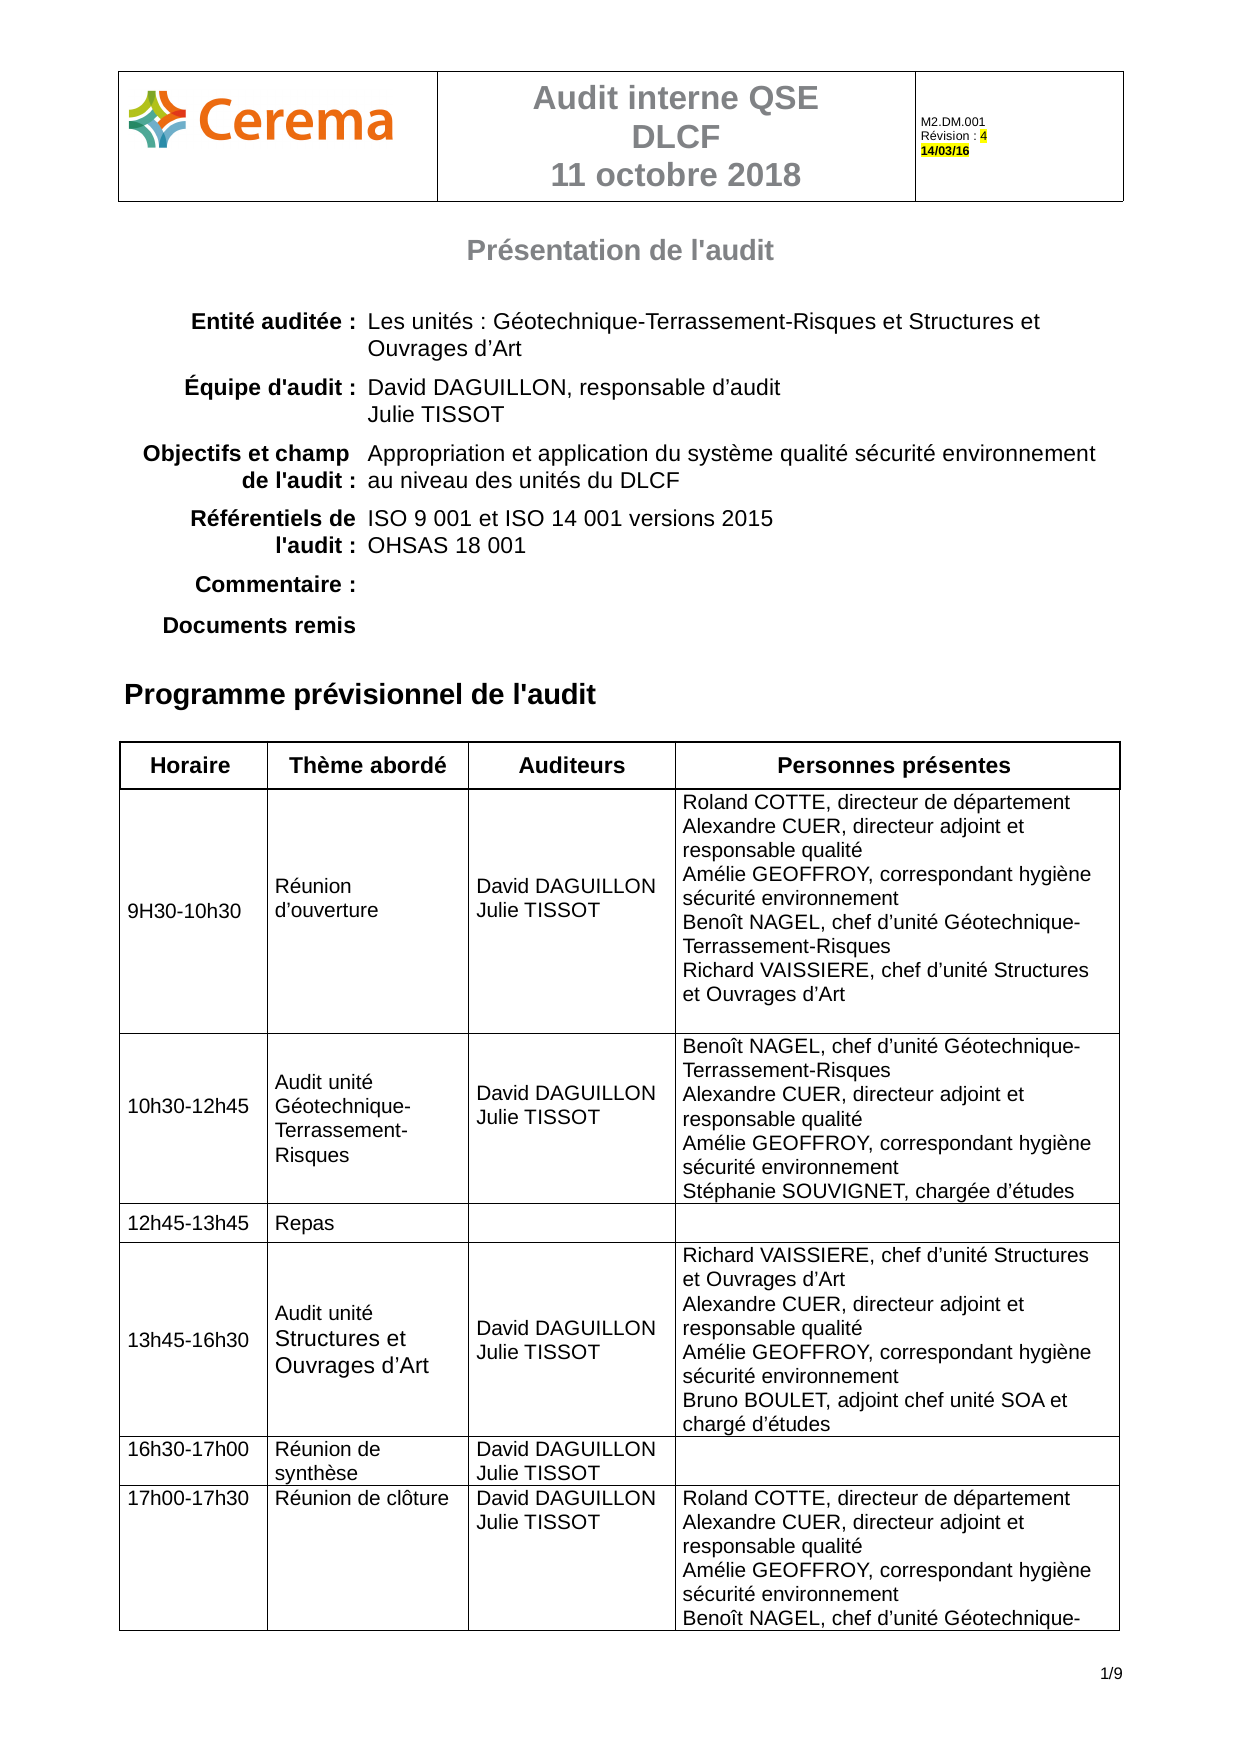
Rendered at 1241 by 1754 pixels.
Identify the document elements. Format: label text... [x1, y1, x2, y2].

table_cell David DAGUILLON Julie TISSOT [469, 1034, 675, 1203]
table_cell Équipe d'audit : [118, 368, 362, 433]
table_cell Réunion de synthèse [268, 1437, 468, 1485]
table_cell Audit unité Structures et Ouvrages d’Art [268, 1243, 468, 1436]
table_cell Richard VAISSIERE, chef d’unité Structures et Ouvrages d’Art Alexandre CUER, directeur adjoint et responsable qualité Amélie GEOFFROY, correspondant hygiène sécurité environnement Bruno BOULET, adjoint chef unité SOA et chargé d’études [676, 1243, 1119, 1436]
table_cell David DAGUILLON Julie TISSOT [469, 1486, 675, 1630]
table_header Horaire [121, 743, 267, 787]
table_cell Référentiels de l'audit : [118, 499, 362, 564]
table_header Auditeurs [469, 743, 675, 787]
table_cell Réunion de clôture [268, 1486, 468, 1630]
table_cell [676, 1204, 1119, 1242]
table_cell David DAGUILLON Julie TISSOT [469, 1243, 675, 1436]
table_cell [676, 1437, 1119, 1485]
table_cell Repas [268, 1204, 468, 1242]
table_cell Benoît NAGEL, chef d’unité Géotechnique-Terrassement-Risques Alexandre CUER, directeur adjoint et responsable qualité Amélie GEOFFROY, correspondant hygiène sécurité environnement Stéphanie SOUVIGNET, chargée d’études [676, 1034, 1119, 1203]
text Présentation de l'audit [118, 233, 1122, 266]
table_cell David DAGUILLON Julie TISSOT [469, 1437, 675, 1485]
table_cell 12h45-13h45 [120, 1204, 267, 1242]
table_cell Audit unité Géotechnique-Terrassement-Risques [268, 1034, 468, 1203]
table_header Thème abordé [268, 743, 468, 787]
table_header Personnes présentes [676, 743, 1119, 787]
table_cell Les unités : Géotechnique-Terrassement-Risques et Structures et Ouvrages d’Art [362, 302, 1123, 367]
table_cell 10h30-12h45 [120, 1034, 267, 1203]
table_header Programme prévisionnel de l'audit [118, 672, 1122, 717]
table_cell Commentaire : [118, 564, 362, 606]
table_cell 17h00-17h30 [120, 1486, 267, 1630]
table_cell Documents remis [118, 606, 362, 647]
table_header [118, 266, 1123, 302]
table_cell Roland COTTE, directeur de département Alexandre CUER, directeur adjoint et responsable qualité Amélie GEOFFROY, correspondant hygiène sécurité environnement Benoît NAGEL, chef d’unité Géotechnique-Terrassement-Risques Richard VAISSIERE, chef d’unité Structures et Ouvrages d’Art [676, 790, 1119, 1033]
table_cell [362, 564, 1123, 606]
table_cell [469, 1204, 675, 1242]
table_cell Entité auditée : [118, 302, 362, 367]
table_cell 13h45-16h30 [120, 1243, 267, 1436]
table_cell ISO 9 001 et ISO 14 001 versions 2015 OHSAS 18 001 [362, 499, 1123, 564]
picture [127, 89, 394, 149]
table_cell Roland COTTE, directeur de département Alexandre CUER, directeur adjoint et responsable qualité Amélie GEOFFROY, correspondant hygiène sécurité environnement Benoît NAGEL, chef d’unité Géotechnique- [676, 1486, 1119, 1630]
table_cell Appropriation et application du système qualité sécurité environnement au niveau des unités du DLCF [362, 433, 1123, 499]
table_cell 16h30-17h00 [120, 1437, 267, 1485]
table_cell [362, 606, 1123, 647]
table_cell Réunion d’ouverture [268, 790, 468, 1033]
table_cell David DAGUILLON Julie TISSOT [469, 790, 675, 1033]
table_cell David DAGUILLON, responsable d’audit Julie TISSOT [362, 368, 1123, 433]
table_cell Objectifs et champ de l'audit : [118, 433, 362, 499]
table_cell 9H30-10h30 [120, 790, 267, 1033]
